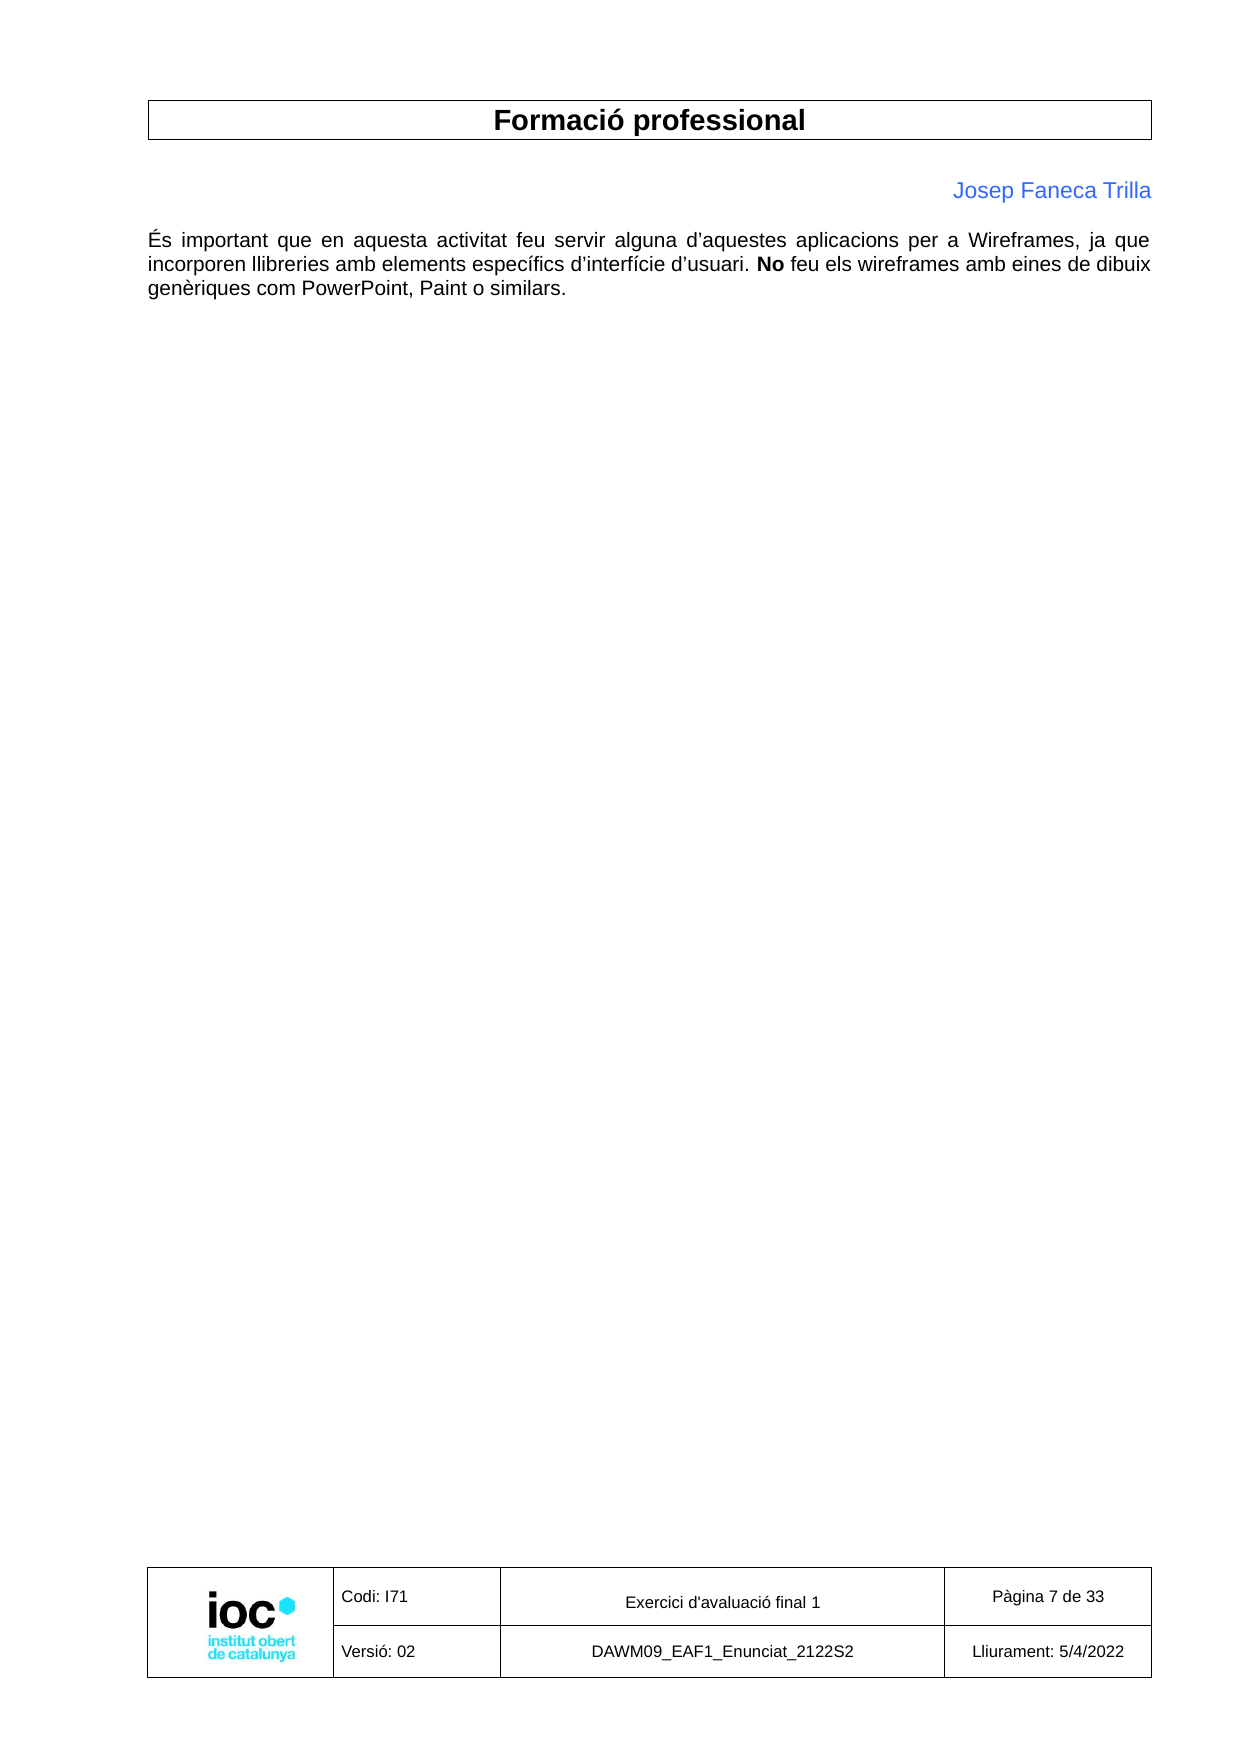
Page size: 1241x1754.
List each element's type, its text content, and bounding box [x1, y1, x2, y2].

picture [195, 1577, 309, 1673]
text És important que en aquesta activitat feu servir alguna d’aquestes aplicacions per a Wireframes, ja que incorporen llibreries amb elements específics d’interfície d’usuari. No feu els wireframes amb eines de dibuix genèriques com PowerPoint, Paint o similars. [148, 227, 1151, 299]
